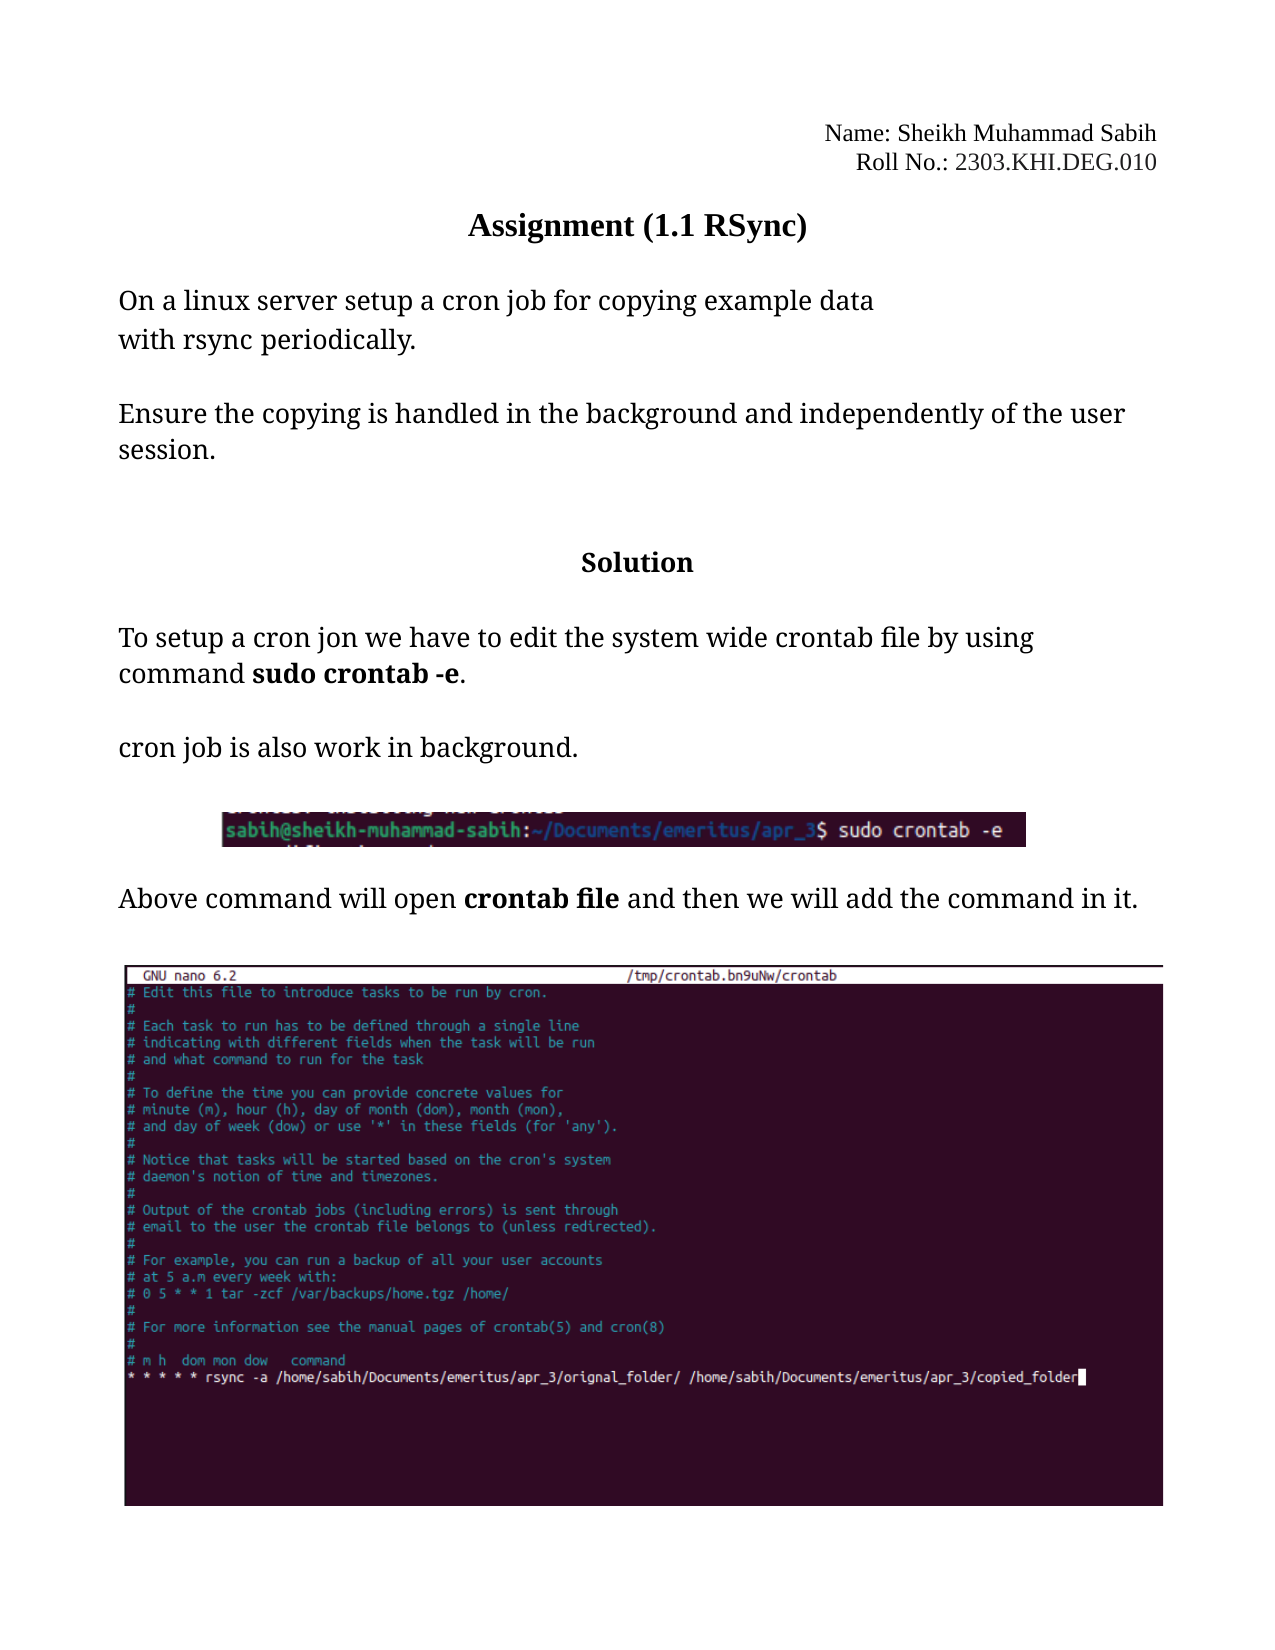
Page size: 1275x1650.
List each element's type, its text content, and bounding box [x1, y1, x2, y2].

text cron job is also work in background. [118, 729, 1157, 765]
text Solution [118, 544, 1157, 580]
text Above command will open crontab file and then we will add the command in it. [118, 880, 1157, 916]
picture [124, 965, 1164, 1506]
picture [221, 812, 1026, 847]
text On a linux server setup a cron job for copying example data with rsync periodically. Ensure the copying is handled in the background and independently of the user session. [118, 282, 1157, 467]
text Assignment (1.1 RSync) [118, 205, 1157, 243]
text To setup a cron jon we have to edit the system wide crontab file by using command sudo crontab -e. [118, 618, 1157, 691]
